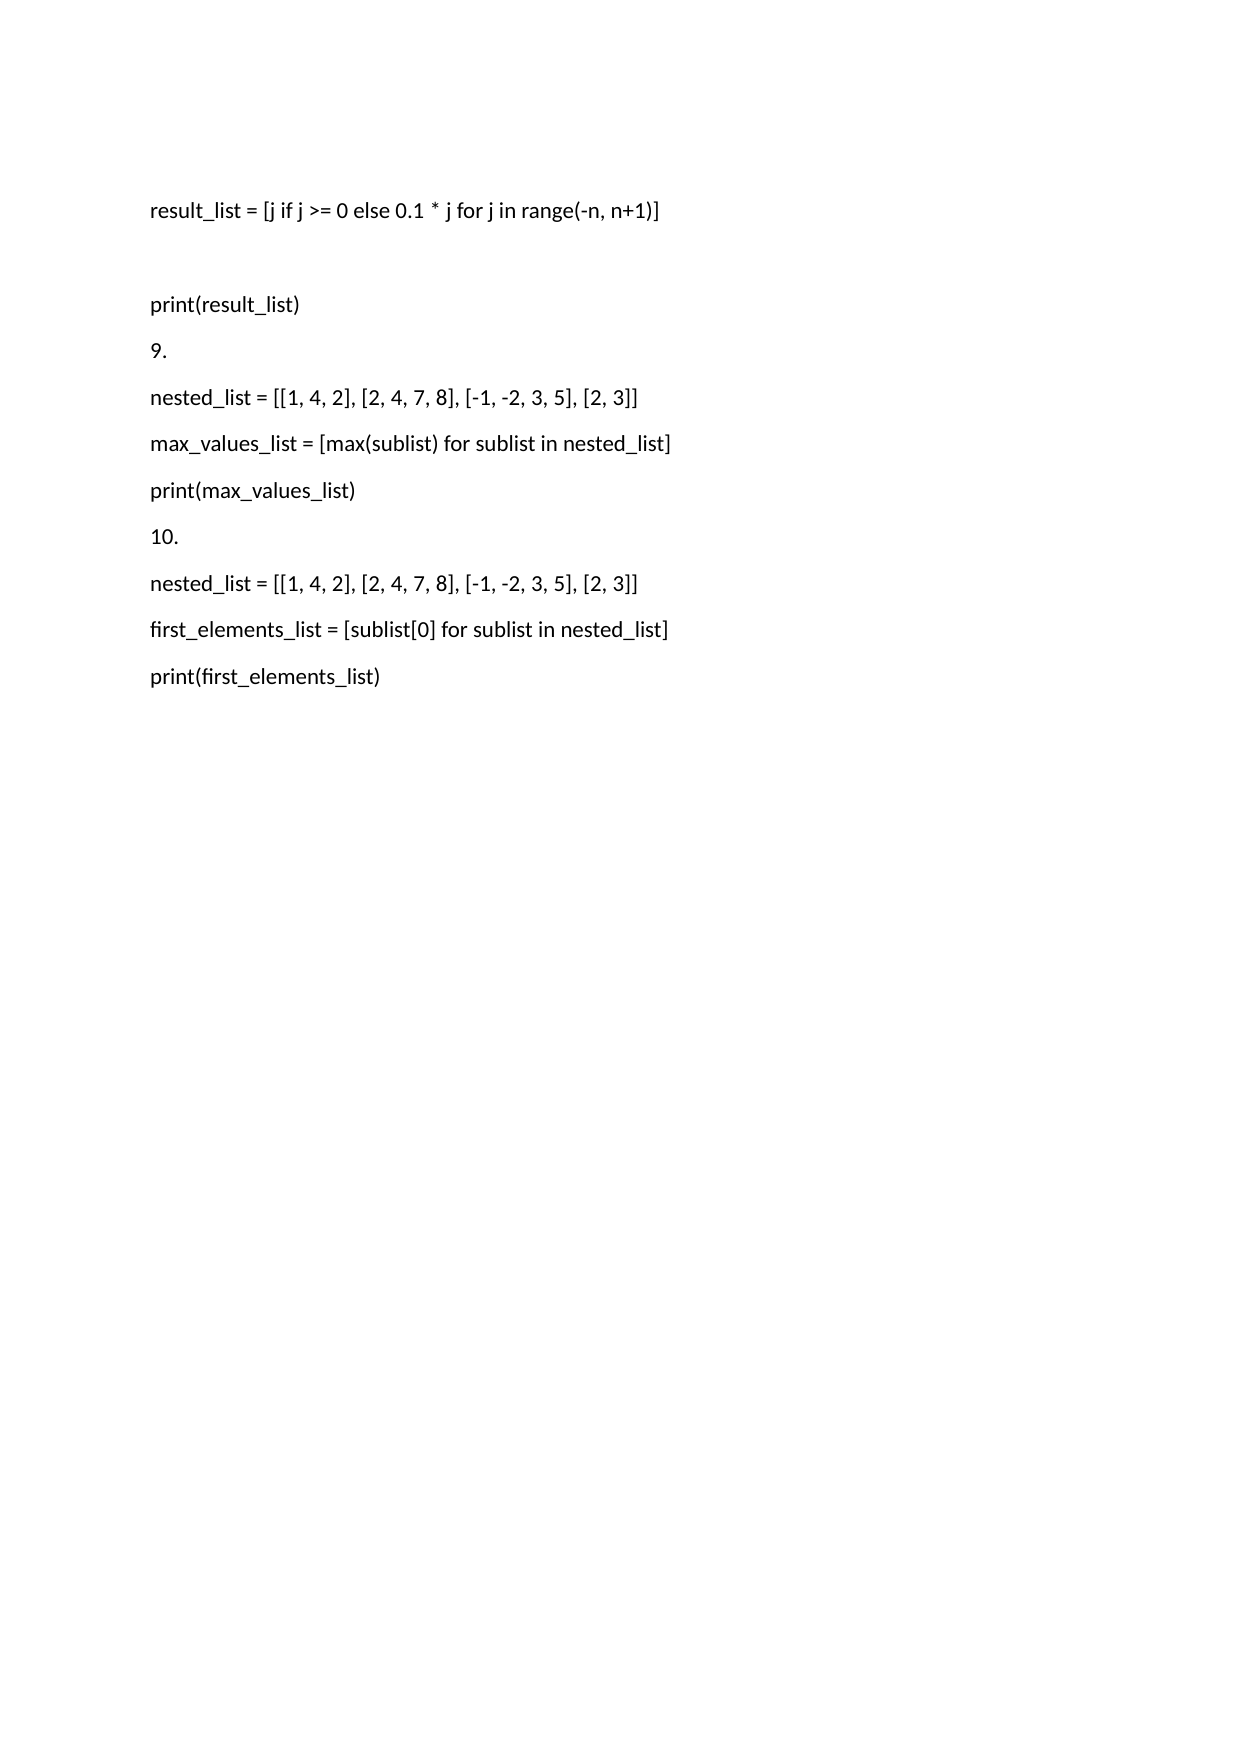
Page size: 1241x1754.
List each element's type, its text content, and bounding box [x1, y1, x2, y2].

text nested_list = [[1, 4, 2], [2, 4, 7, 8], [-1, -2, 3, 5], [2, 3]] [150, 569, 1090, 597]
text first_elements_list = [sublist[0] for sublist in nested_list] [150, 616, 1090, 644]
text print(max_values_list) [150, 476, 1090, 504]
text print(result_list) [150, 290, 1090, 318]
text print(first_elements_list) [150, 662, 1090, 690]
text nested_list = [[1, 4, 2], [2, 4, 7, 8], [-1, -2, 3, 5], [2, 3]] [150, 383, 1090, 411]
text max_values_list = [max(sublist) for sublist in nested_list] [150, 429, 1090, 457]
text 10. [150, 522, 1090, 551]
text 9. [150, 336, 1090, 364]
text result_list = [j if j >= 0 else 0.1 * j for j in range(-n, n+1)] [150, 197, 1090, 224]
